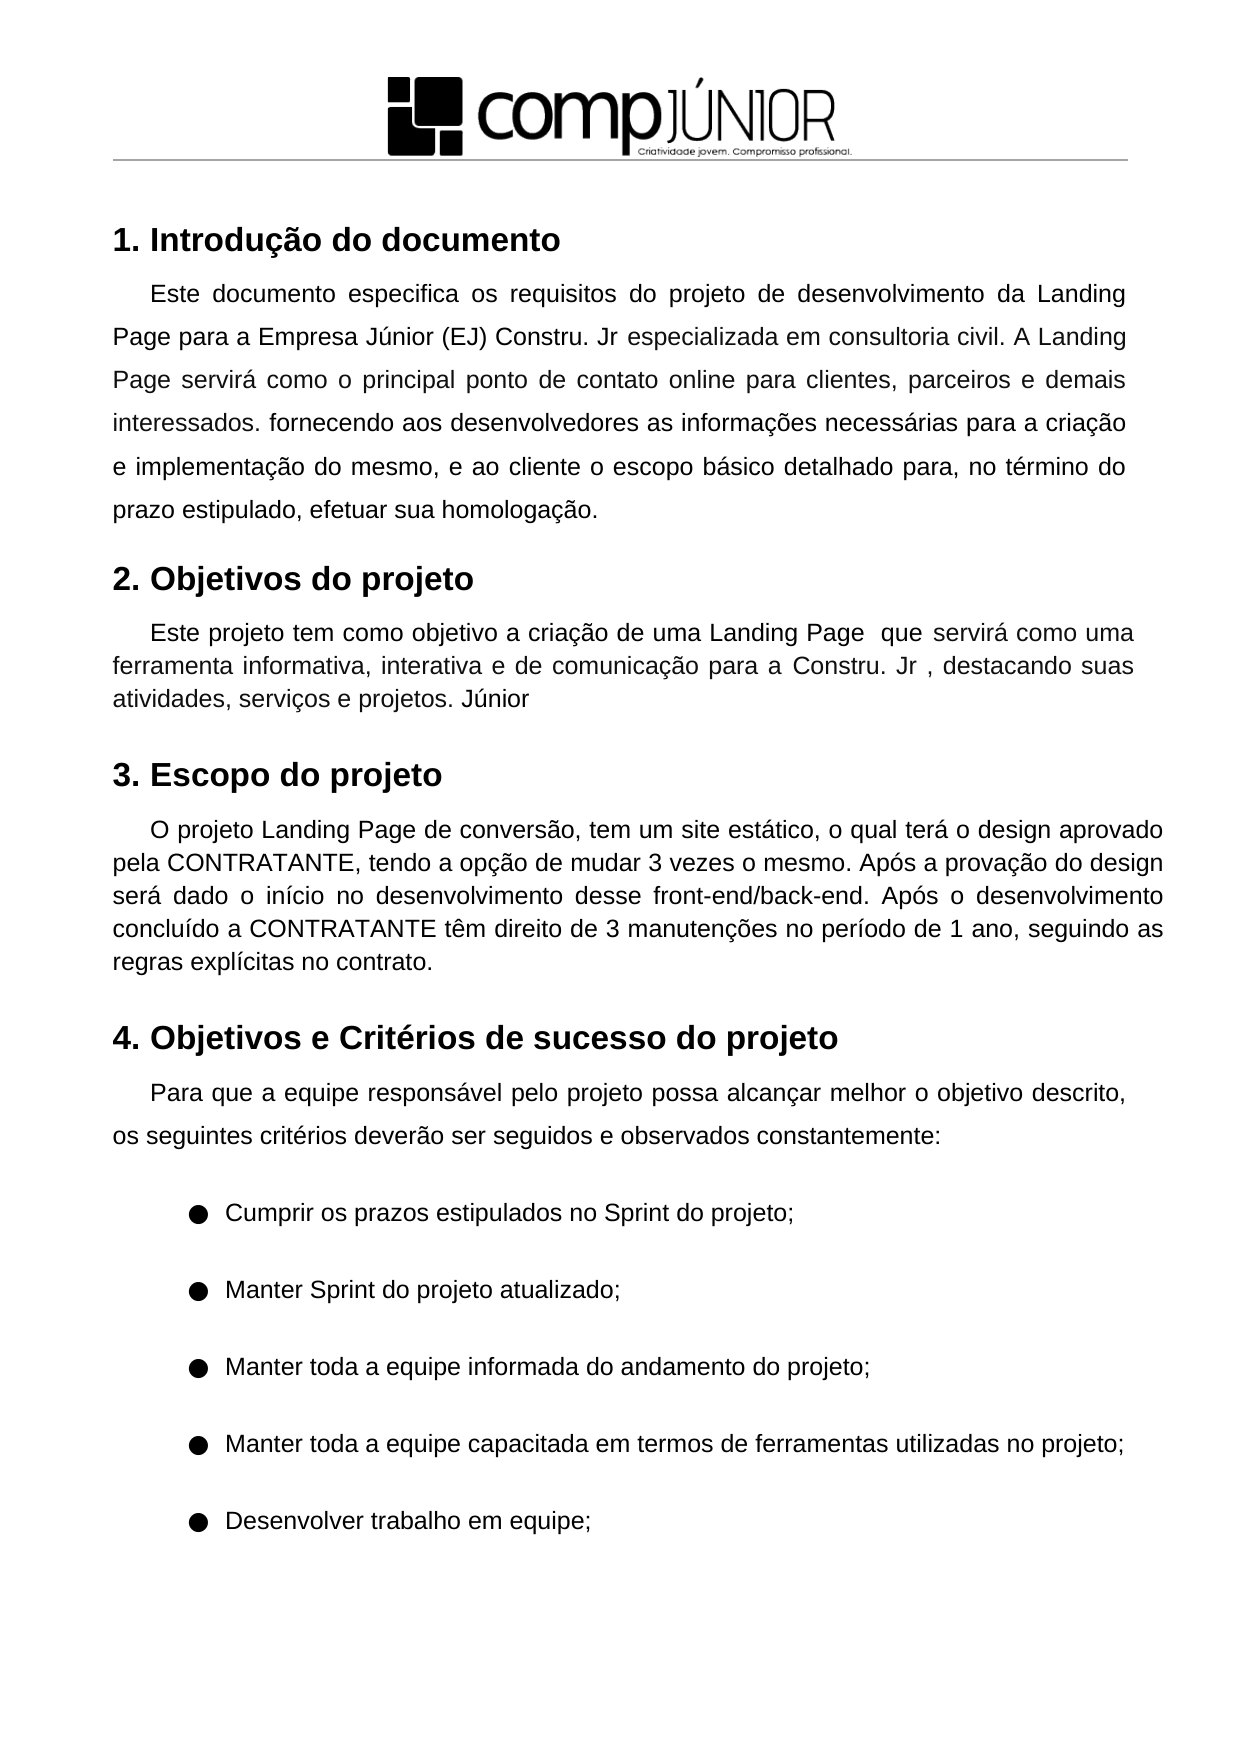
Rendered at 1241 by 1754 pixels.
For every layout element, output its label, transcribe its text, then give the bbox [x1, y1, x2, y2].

picture [387, 77, 853, 158]
list Escopo do projeto [112, 755, 1128, 794]
text Este projeto tem como objetivo a criação de uma Landing Page que servirá como uma ferramenta informativa, interativa e de comunicação para a Constru. Jr , destacando suas atividades, serviços e projetos. Júnior [112, 618, 1134, 713]
list Manter toda a equipe informada do andamento do projeto; [187, 1338, 1128, 1389]
list Introdução do documento [112, 220, 1128, 258]
text Este documento especifica os requisitos do projeto de desenvolvimento da Landing Page para a Empresa Júnior (EJ) Constru. Jr especializada em consultoria civil. A Landing Page servirá como o principal ponto de contato online para clientes, parceiros e demais interessados. fornecendo aos desenvolvedores as informações necessárias para a criação e implementação do mesmo, e ao cliente o escopo básico detalhado para, no término do prazo estipulado, efetuar sua homologação. [112, 279, 1128, 523]
list Cumprir os prazos estipulados no Sprint do projeto; [187, 1184, 1128, 1236]
list Objetivos e Critérios de sucesso do projeto [112, 1018, 1128, 1057]
list Desenvolver trabalho em equipe; [187, 1492, 1128, 1543]
text Para que a equipe responsável pelo projeto possa alcançar melhor o objetivo descrito, os seguintes critérios deverão ser seguidos e observados constantemente: [112, 1077, 1128, 1149]
list Manter Sprint do projeto atualizado; [187, 1261, 1128, 1313]
list Objetivos do projeto [112, 559, 1128, 597]
list Manter toda a equipe capacitada em termos de ferramentas utilizadas no projeto; [187, 1415, 1128, 1466]
text O projeto Landing Page de conversão, tem um site estático, o qual terá o design aprovado pela CONTRATANTE, tendo a opção de mudar 3 vezes o mesmo. Após a provação do design será dado o início no desenvolvimento desse front-end/back-end. Após o desenvolvimento concluído a CONTRATANTE têm direito de 3 manutenções no período de 1 ano, seguindo as regras explícitas no contrato. [112, 815, 1165, 976]
